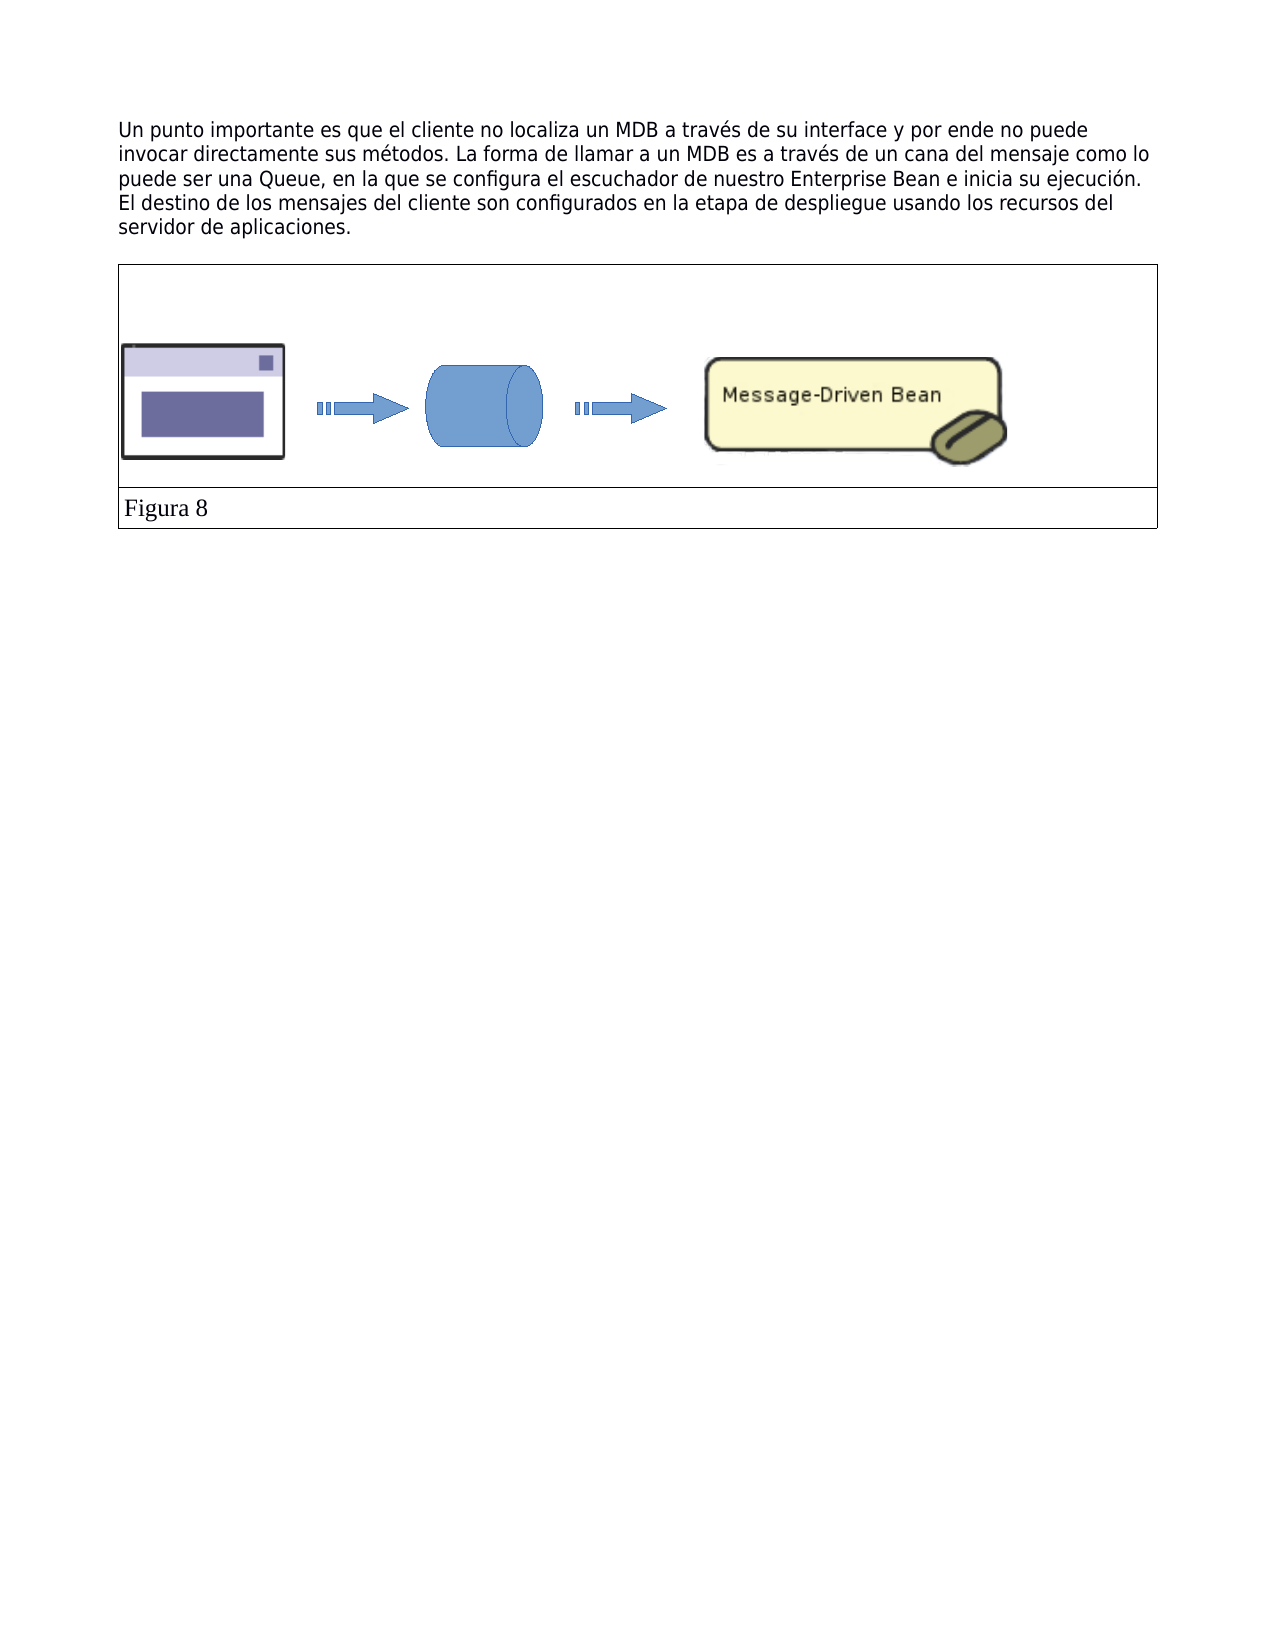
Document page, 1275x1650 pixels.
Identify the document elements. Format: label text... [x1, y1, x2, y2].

picture [703, 357, 1008, 467]
table_header [119, 265, 1157, 487]
picture [121, 343, 286, 460]
table_cell Figura 8 [119, 488, 1157, 527]
text Un punto importante es que el cliente no localiza un MDB a través de su interface y por ende no puede invocar directamente sus métodos. La forma de llamar a un MDB es a través de un cana del mensaje como lo puede ser una Queue, en la que se configura el escuchador de nuestro Enterprise Bean e inicia su ejecución. El destino de los mensajes del cliente son configurados en la etapa de despliegue usando los recursos del servidor de aplicaciones. [118, 118, 1157, 239]
